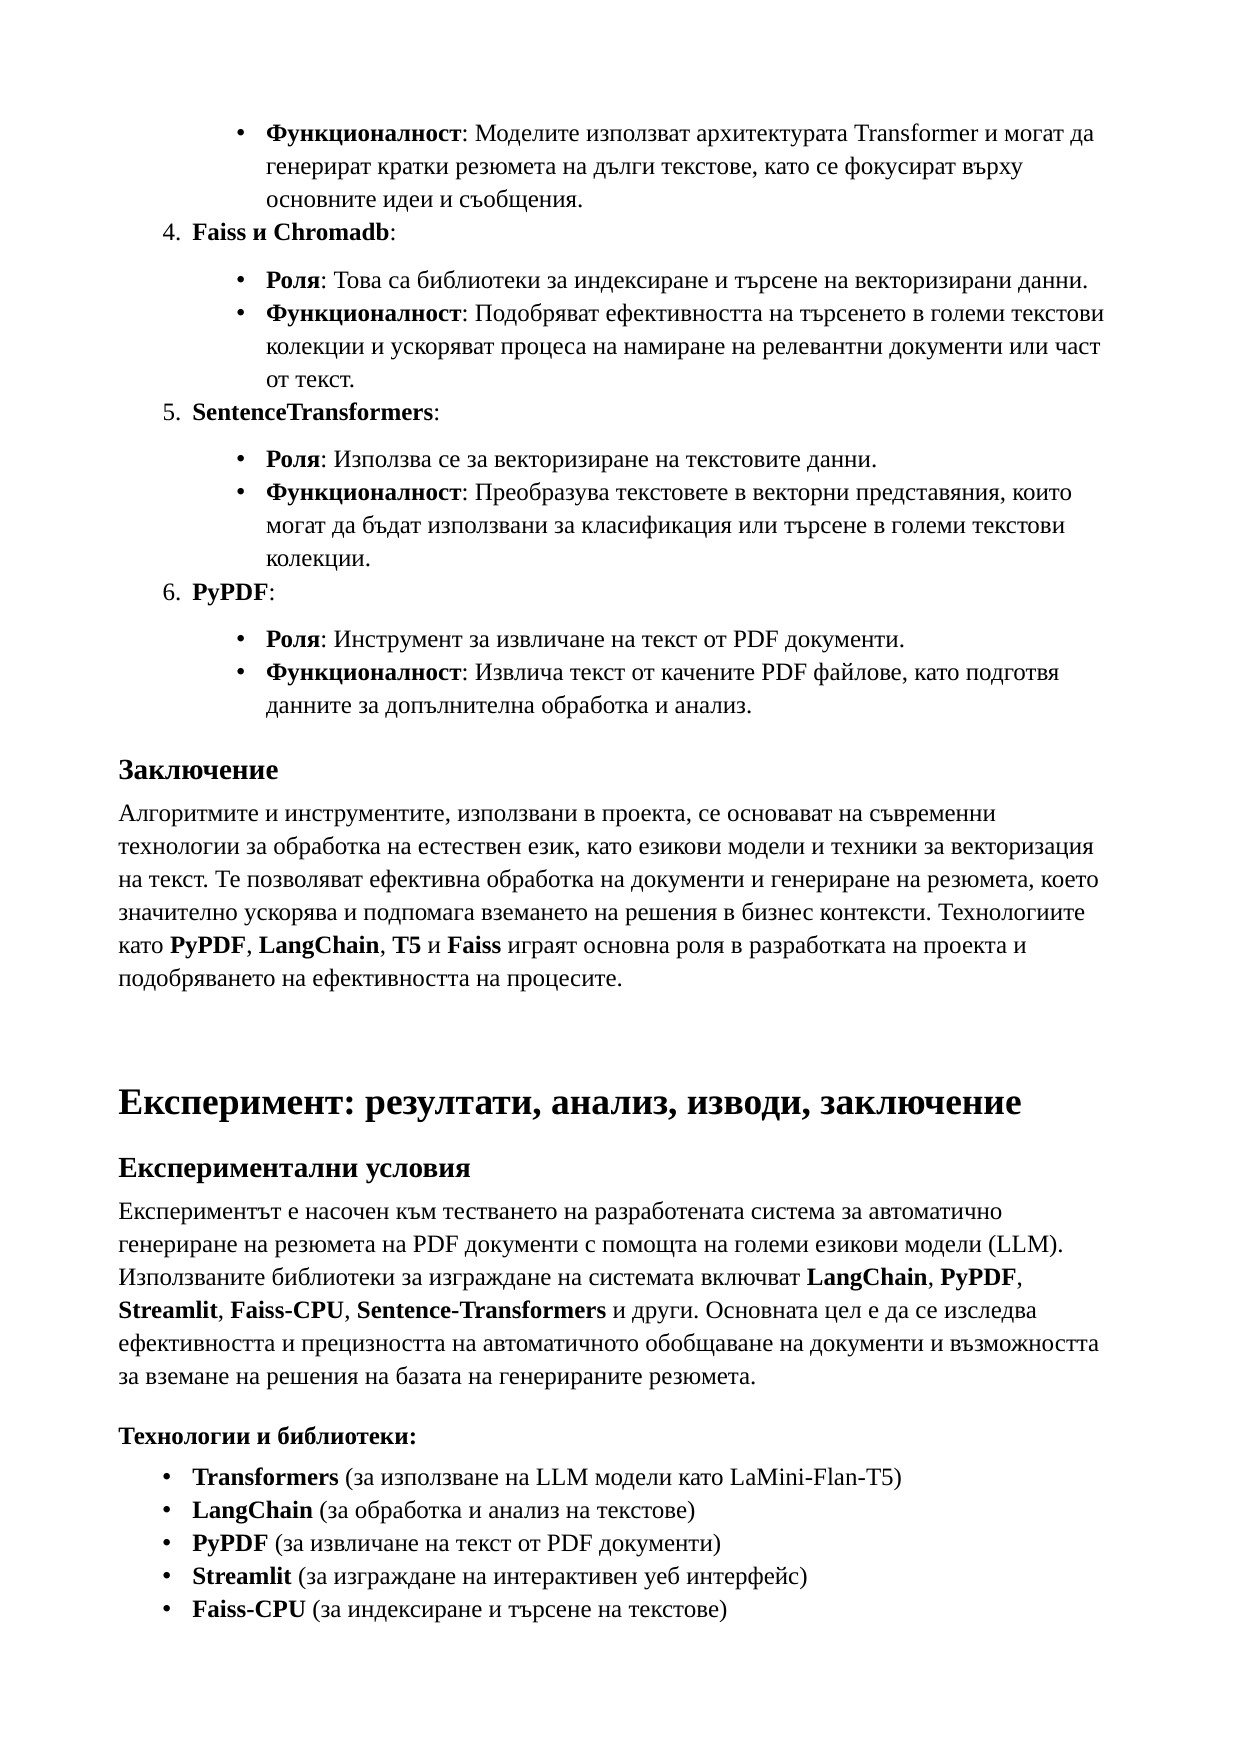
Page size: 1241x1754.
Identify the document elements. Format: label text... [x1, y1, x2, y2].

list Функционалност: Извлича текст от качените PDF файлове, като подготвя данните за допълнителна обработка и анализ. [236, 657, 1122, 719]
list Функционалност: Моделите използват архитектурата Transformer и могат да генерират кратки резюмета на дълги текстове, като се фокусират върху основните идеи и съобщения. [236, 118, 1122, 213]
subtitle Заключение [118, 752, 1122, 786]
list Faiss и Chromadb: [162, 217, 1122, 246]
list Роля: Използва се за векторизиране на текстовите данни. [236, 444, 1122, 473]
text Алгоритмите и инструментите, използвани в проекта, се основават на съвременни технологии за обработка на естествен език, като езикови модели и техники за векторизация на текст. Те позволяват ефективна обработка на документи и генериране на резюмета, което значително ускорява и подпомага вземането на решения в бизнес контексти. Технологиите като PyPDF, LangChain, T5 и Faiss играят основна роля в разработката на проекта и подобряването на ефективността на процесите. [118, 798, 1122, 992]
list PyPDF (за извличане на текст от PDF документи) [162, 1528, 1122, 1557]
subtitle Експеримент: резултати, анализ, изводи, заключение [118, 1079, 1122, 1123]
list SentenceTransformers: [162, 397, 1122, 426]
text Експериментът е насочен към тестването на разработената система за автоматично генериране на резюмета на PDF документи с помощта на големи езикови модели (LLM). Използваните библиотеки за изграждане на системата включват LangChain, PyPDF, Streamlit, Faiss-CPU, Sentence-Transformers и други. Основната цел е да се изследва ефективността и прецизността на автоматичното обобщаване на документи и възможността за вземане на решения на базата на генерираните резюмета. [118, 1196, 1122, 1390]
list Функционалност: Подобряват ефективността на търсенето в големи текстови колекции и ускоряват процеса на намиране на релевантни документи или част от текст. [236, 298, 1122, 393]
list PyPDF: [162, 577, 1122, 605]
list Роля: Това са библиотеки за индексиране и търсене на векторизирани данни. [236, 265, 1122, 293]
list Streamlit (за изграждане на интерактивен уеб интерфейс) [162, 1561, 1122, 1590]
list Роля: Инструмент за извличане на текст от PDF документи. [236, 624, 1122, 653]
list LangChain (за обработка и анализ на текстове) [162, 1495, 1122, 1524]
list Transformers (за използване на LLM модели като LaMini-Flan-T5) [162, 1462, 1122, 1491]
subtitle Технологии и библиотеки: [118, 1421, 1122, 1450]
list Faiss-CPU (за индексиране и търсене на текстове) [162, 1594, 1122, 1623]
subtitle Експериментални условия [118, 1150, 1122, 1183]
list Функционалност: Преобразува текстовете в векторни представяния, които могат да бъдат използвани за класификация или търсене в големи текстови колекции. [236, 477, 1122, 572]
